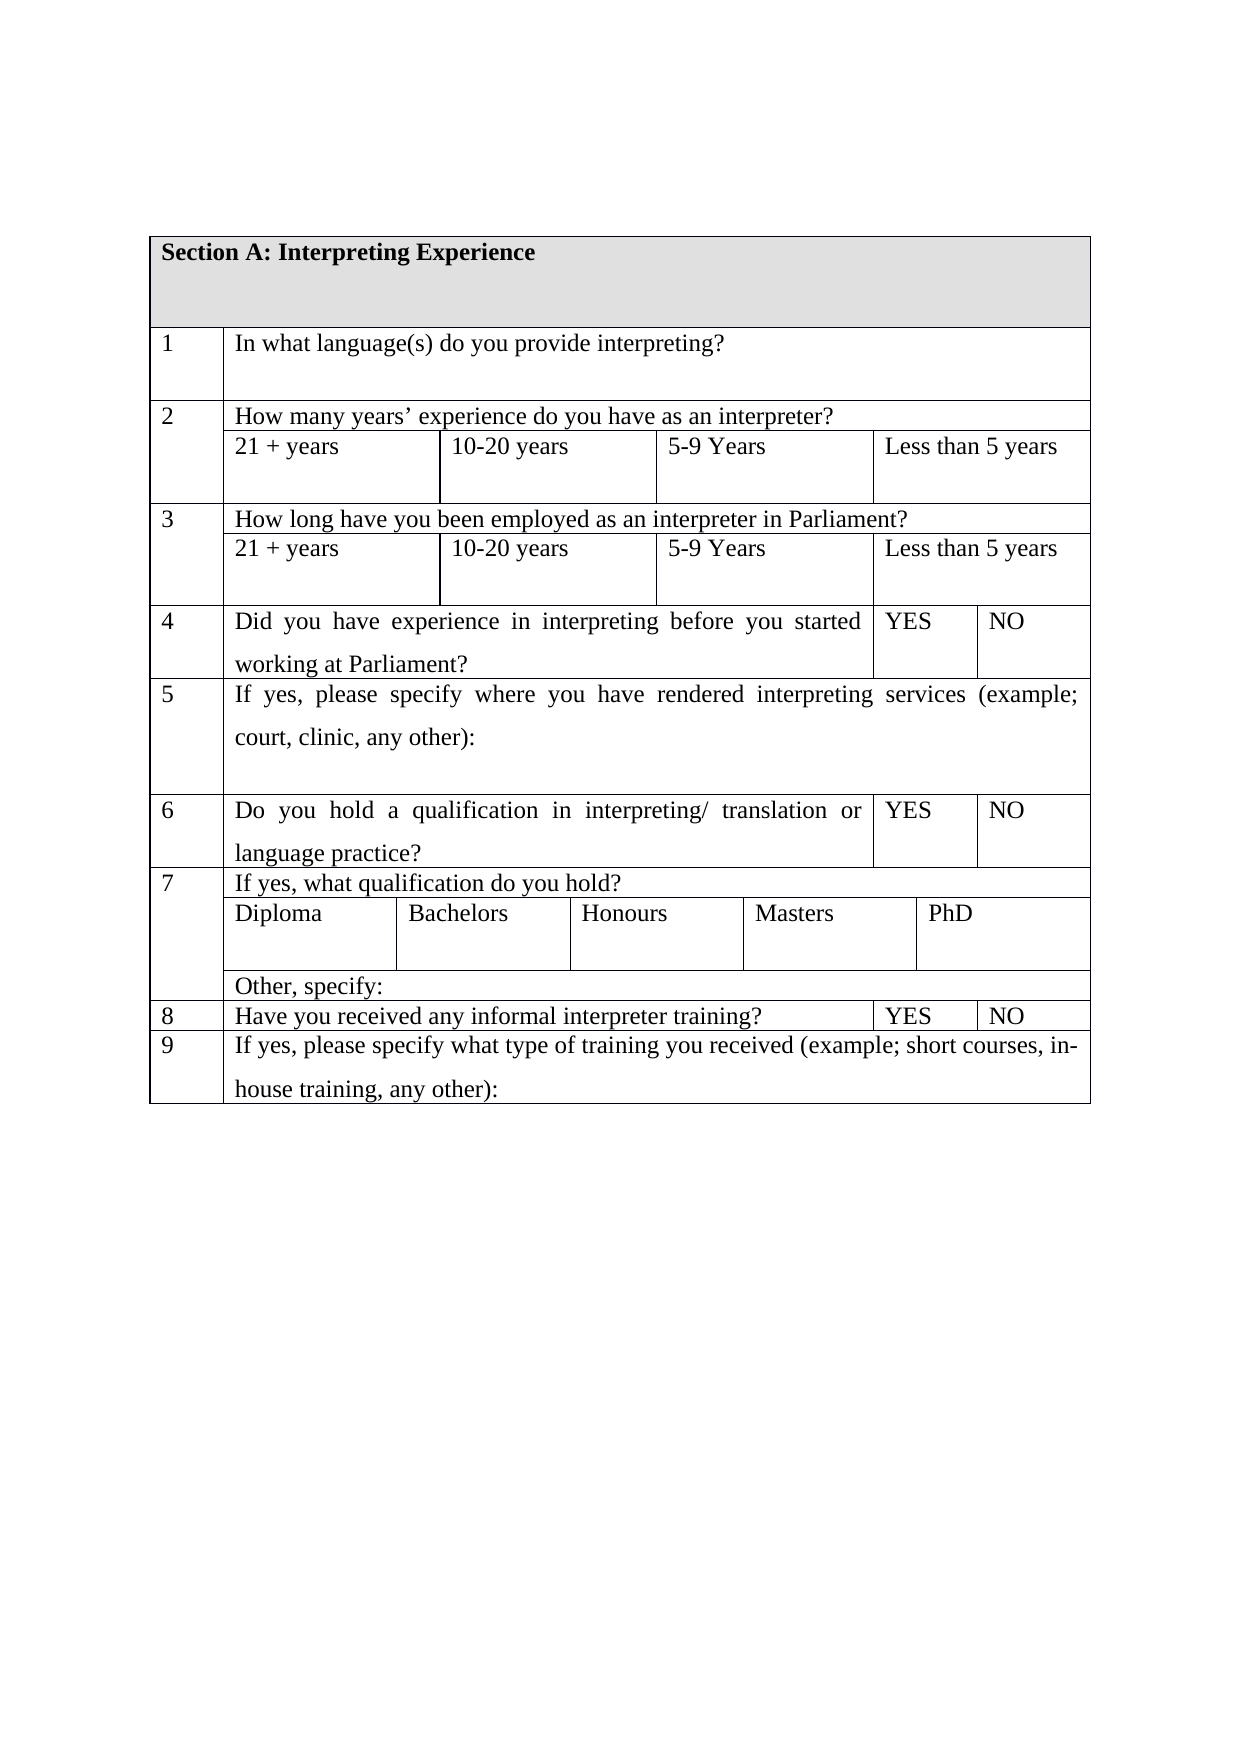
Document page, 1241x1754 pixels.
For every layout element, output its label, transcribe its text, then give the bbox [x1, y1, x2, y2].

table_cell If yes, what qualification do you hold? [224, 868, 1090, 897]
table_cell 21 + years [224, 431, 439, 503]
table_cell Bachelors [397, 898, 570, 970]
table_cell 3 [151, 504, 223, 605]
table_cell NO [978, 795, 1090, 867]
table_cell YES [874, 795, 977, 867]
table_cell Diploma [224, 898, 396, 970]
table_cell PhD [917, 898, 1090, 970]
table_cell 6 [151, 795, 223, 867]
table_cell NO [978, 606, 1090, 678]
table_cell 8 [151, 1001, 223, 1029]
table_cell In what language(s) do you provide interpreting? [224, 328, 1090, 400]
table_cell Masters [744, 898, 916, 970]
table_cell How many years’ experience do you have as an interpreter? [224, 401, 1090, 430]
table_cell NO [978, 1001, 1090, 1029]
table_cell How long have you been employed as an interpreter in Parliament? [224, 504, 1090, 532]
table_cell 5-9 Years [657, 431, 873, 503]
table_cell Other, specify: [224, 971, 1090, 1000]
table_cell 5 [151, 679, 223, 794]
table_cell 2 [151, 401, 223, 503]
table_cell Less than 5 years [874, 534, 1090, 605]
table_cell Did you have experience in interpreting before you started working at Parliament? [224, 606, 873, 678]
table_cell Honours [571, 898, 743, 970]
table_cell YES [874, 606, 977, 678]
table_cell Have you received any informal interpreter training? [224, 1001, 873, 1029]
table_cell If yes, please specify what type of training you received (example; short courses, in-house training, any other): [224, 1031, 1090, 1102]
table_cell 10-20 years [441, 534, 656, 605]
table_cell 1 [151, 328, 223, 400]
table_cell 9 [151, 1031, 223, 1102]
table_cell 7 [151, 868, 223, 1000]
table_cell 5-9 Years [657, 534, 873, 605]
table_cell If yes, please specify where you have rendered interpreting services (example; court, clinic, any other): [224, 679, 1090, 794]
table_cell 21 + years [224, 534, 439, 605]
table_cell 10-20 years [441, 431, 656, 503]
table_cell Less than 5 years [874, 431, 1090, 503]
table_cell Do you hold a qualification in interpreting/ translation or language practice? [224, 795, 873, 867]
table_header Section A: Interpreting Experience [151, 237, 1090, 327]
table_cell 4 [151, 606, 223, 678]
table_cell YES [874, 1001, 977, 1029]
